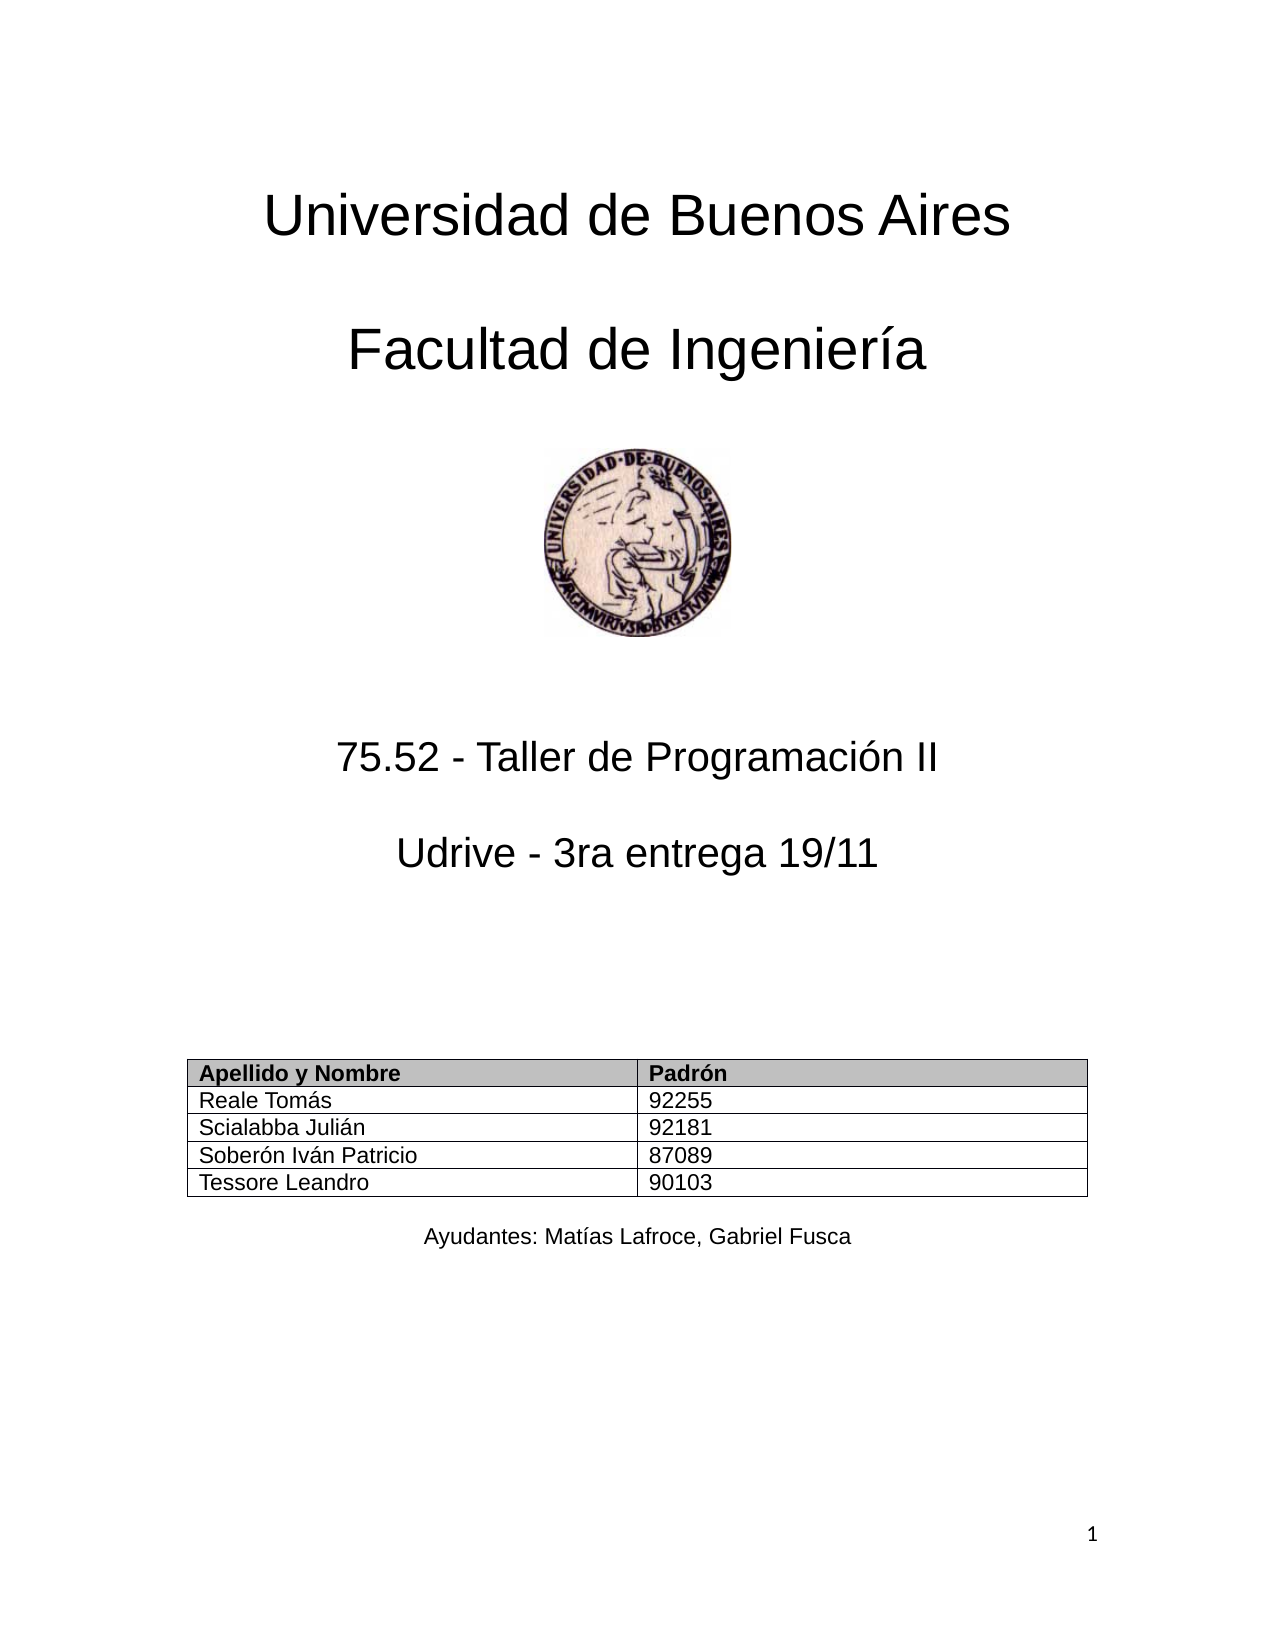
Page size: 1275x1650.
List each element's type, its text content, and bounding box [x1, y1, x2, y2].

text Udrive - 3ra entrega 19/11 [177, 828, 1098, 876]
text Universidad de Buenos Aires [177, 180, 1098, 247]
table_cell 92255 [638, 1087, 1087, 1113]
picture [543, 448, 732, 637]
table_cell Reale Tomás [188, 1087, 637, 1113]
text Ayudantes: Matías Lafroce, Gabriel Fusca [177, 1223, 1098, 1249]
table_header Apellido y Nombre [188, 1060, 637, 1086]
table_cell 90103 [638, 1169, 1087, 1196]
table_cell Tessore Leandro [188, 1169, 637, 1196]
table_header Padrón [638, 1060, 1087, 1086]
table_cell Scialabba Julián [188, 1114, 637, 1141]
text 75.52 - Taller de Programación II [177, 732, 1098, 780]
table_cell 87089 [638, 1142, 1087, 1168]
table_cell Soberón Iván Patricio [188, 1142, 637, 1168]
table_cell 92181 [638, 1114, 1087, 1141]
text Facultad de Ingeniería [177, 314, 1098, 382]
